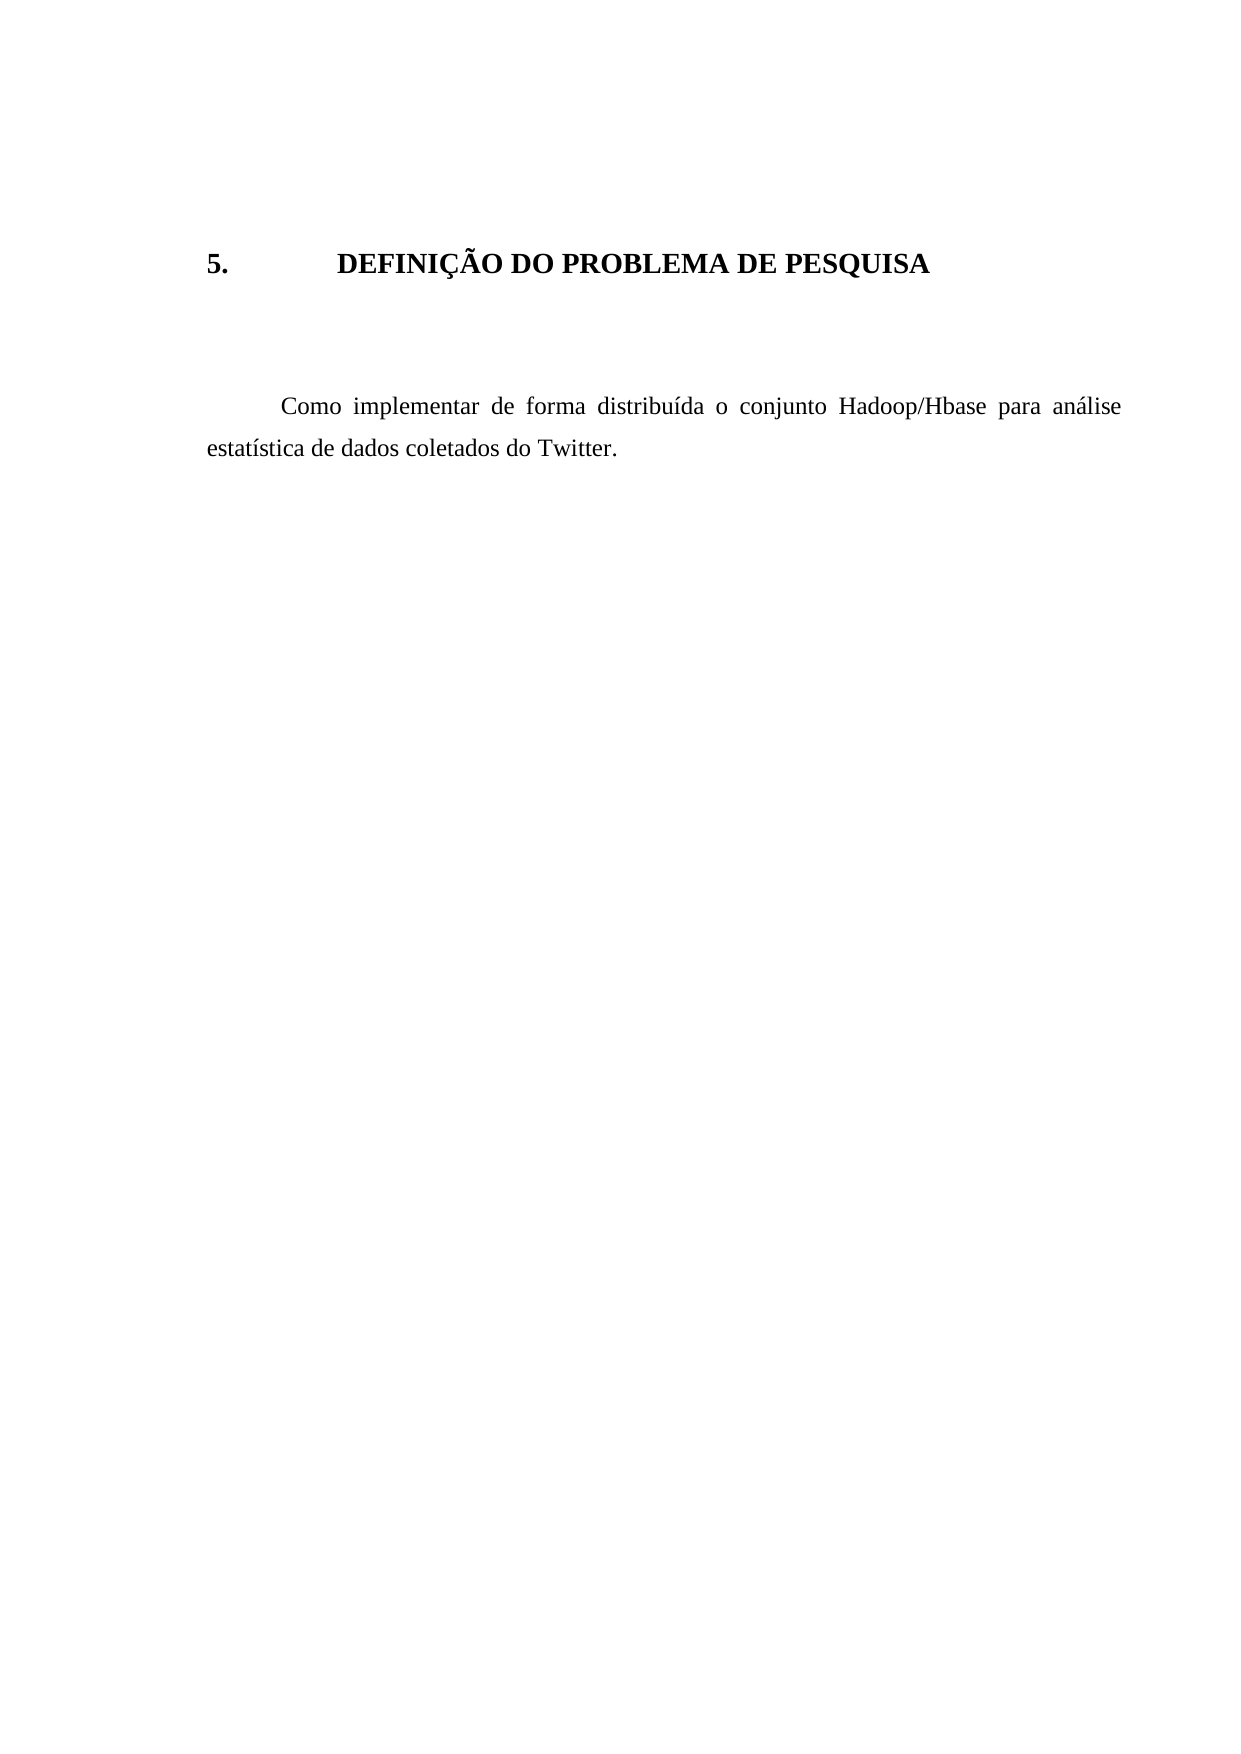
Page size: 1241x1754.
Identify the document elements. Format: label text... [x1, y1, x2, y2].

subtitle DEFINIÇÃO DO PROBLEMA DE PESQUISA [207, 247, 1122, 279]
text Como implementar de forma distribuída o conjunto Hadoop/Hbase para análise estatística de dados coletados do Twitter. [207, 392, 1122, 462]
